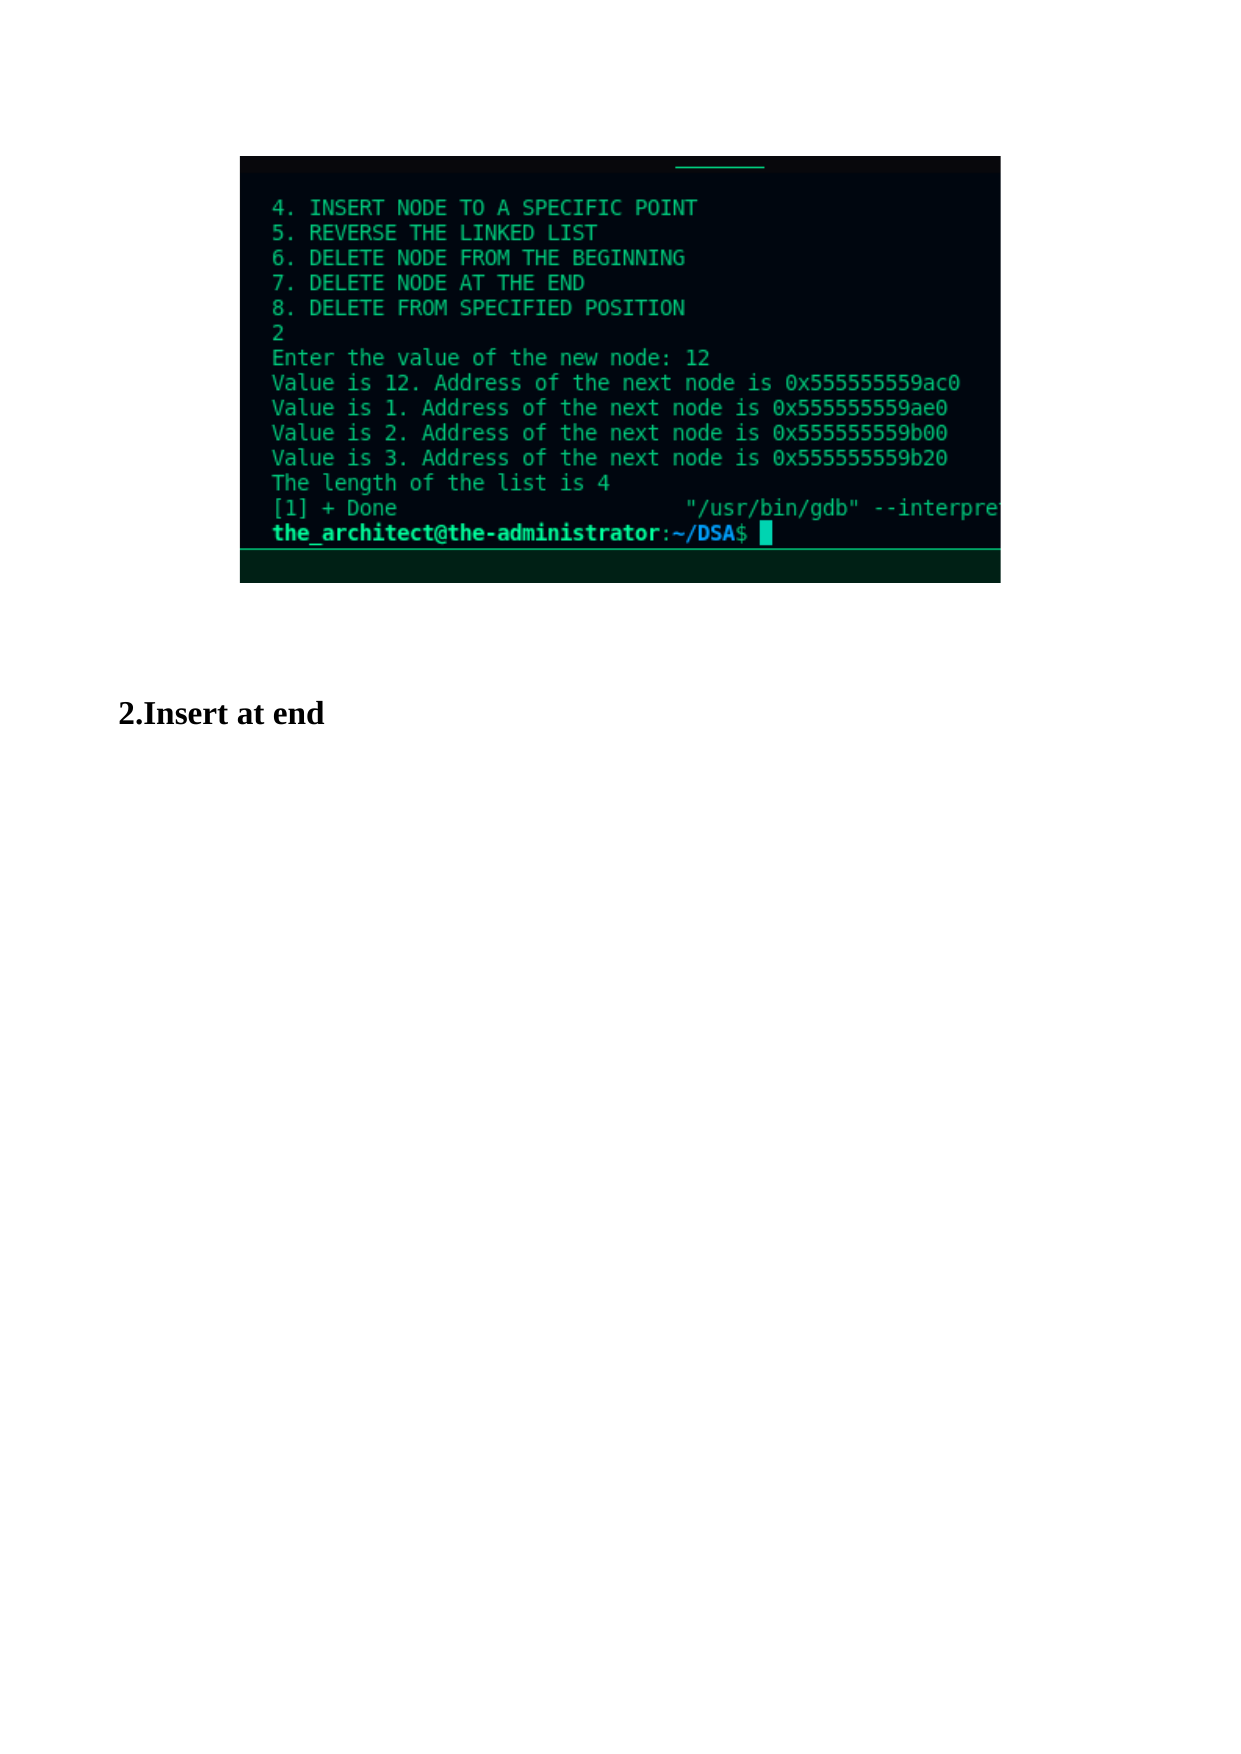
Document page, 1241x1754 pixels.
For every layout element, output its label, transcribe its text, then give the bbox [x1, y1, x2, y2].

text 2.Insert at end [118, 693, 1122, 731]
picture [239, 156, 1001, 583]
